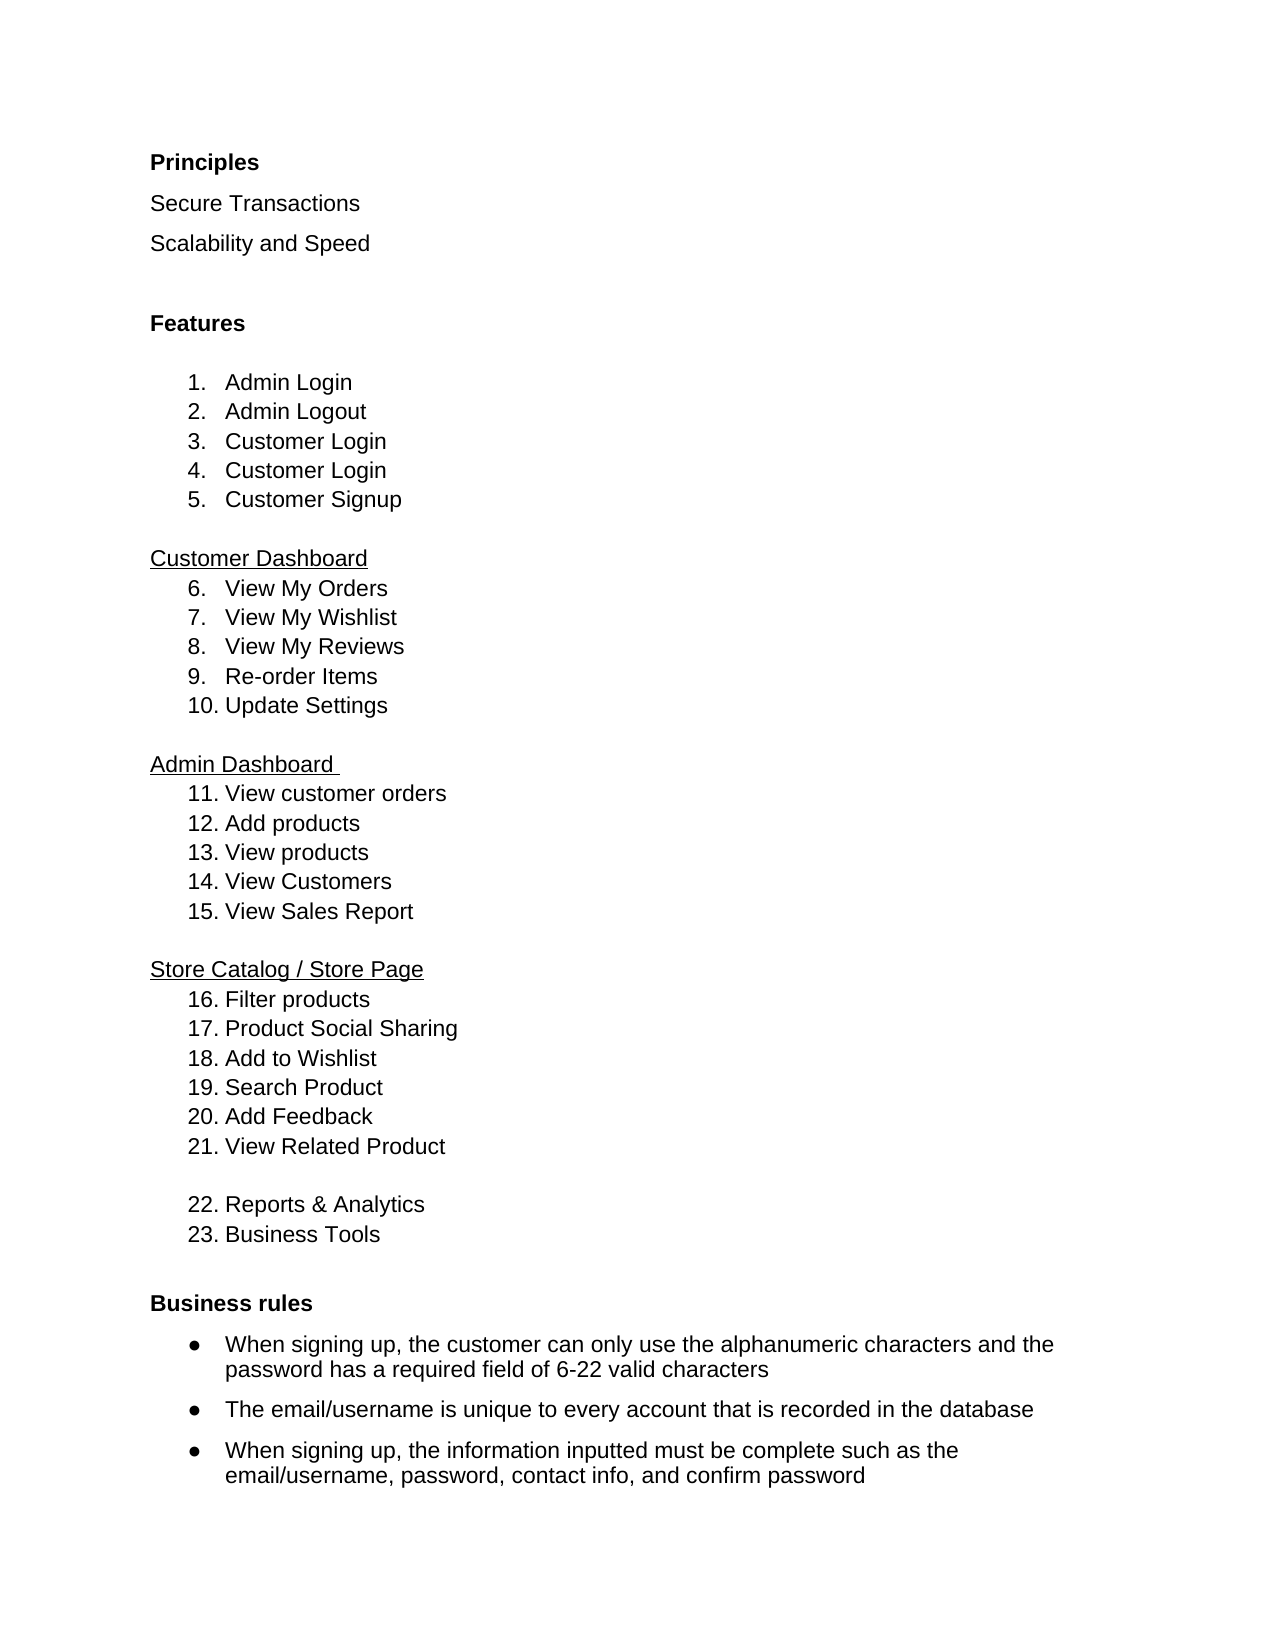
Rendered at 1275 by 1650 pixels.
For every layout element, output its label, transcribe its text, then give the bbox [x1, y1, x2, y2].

list When signing up, the information inputted must be complete such as the email/username, password, contact info, and confirm password [187, 1437, 1125, 1488]
list Search Product [187, 1074, 1125, 1100]
list Add Feedback [187, 1104, 1125, 1129]
list Update Settings [187, 693, 1125, 718]
list Business Tools [187, 1221, 1125, 1247]
list View customer orders [187, 781, 1125, 806]
list View Related Product [187, 1133, 1125, 1159]
list The email/username is unique to every account that is recorded in the database [187, 1397, 1125, 1423]
list Admin Login [187, 369, 1125, 395]
text Store Catalog / Store Page [150, 957, 1125, 983]
list Customer Dashboard [112, 546, 1125, 571]
list View Sales Report [187, 898, 1125, 924]
list Filter products [187, 986, 1125, 1012]
list Customer Signup [187, 487, 1125, 513]
list When signing up, the customer can only use the alphanumeric characters and the password has a required field of 6-22 valid characters [187, 1331, 1125, 1382]
list Customer Login [187, 458, 1125, 483]
text Business rules [150, 1291, 1125, 1317]
list View My Reviews [187, 634, 1125, 659]
list Reports & Analytics [187, 1192, 1125, 1218]
list Customer Login [187, 428, 1125, 454]
list Admin Dashboard [112, 751, 1125, 777]
text Principles [150, 150, 1125, 176]
text Scalability and Speed [150, 230, 1125, 256]
list View My Wishlist [187, 604, 1125, 630]
text Features [150, 311, 1125, 336]
list Product Social Sharing [187, 1016, 1125, 1041]
list View products [187, 839, 1125, 865]
list Add products [187, 810, 1125, 836]
list Admin Logout [187, 399, 1125, 424]
list View My Orders [187, 575, 1125, 601]
text Secure Transactions [150, 190, 1125, 216]
list View Customers [187, 869, 1125, 894]
list Add to Wishlist [187, 1045, 1125, 1071]
list Re-order Items [187, 663, 1125, 689]
